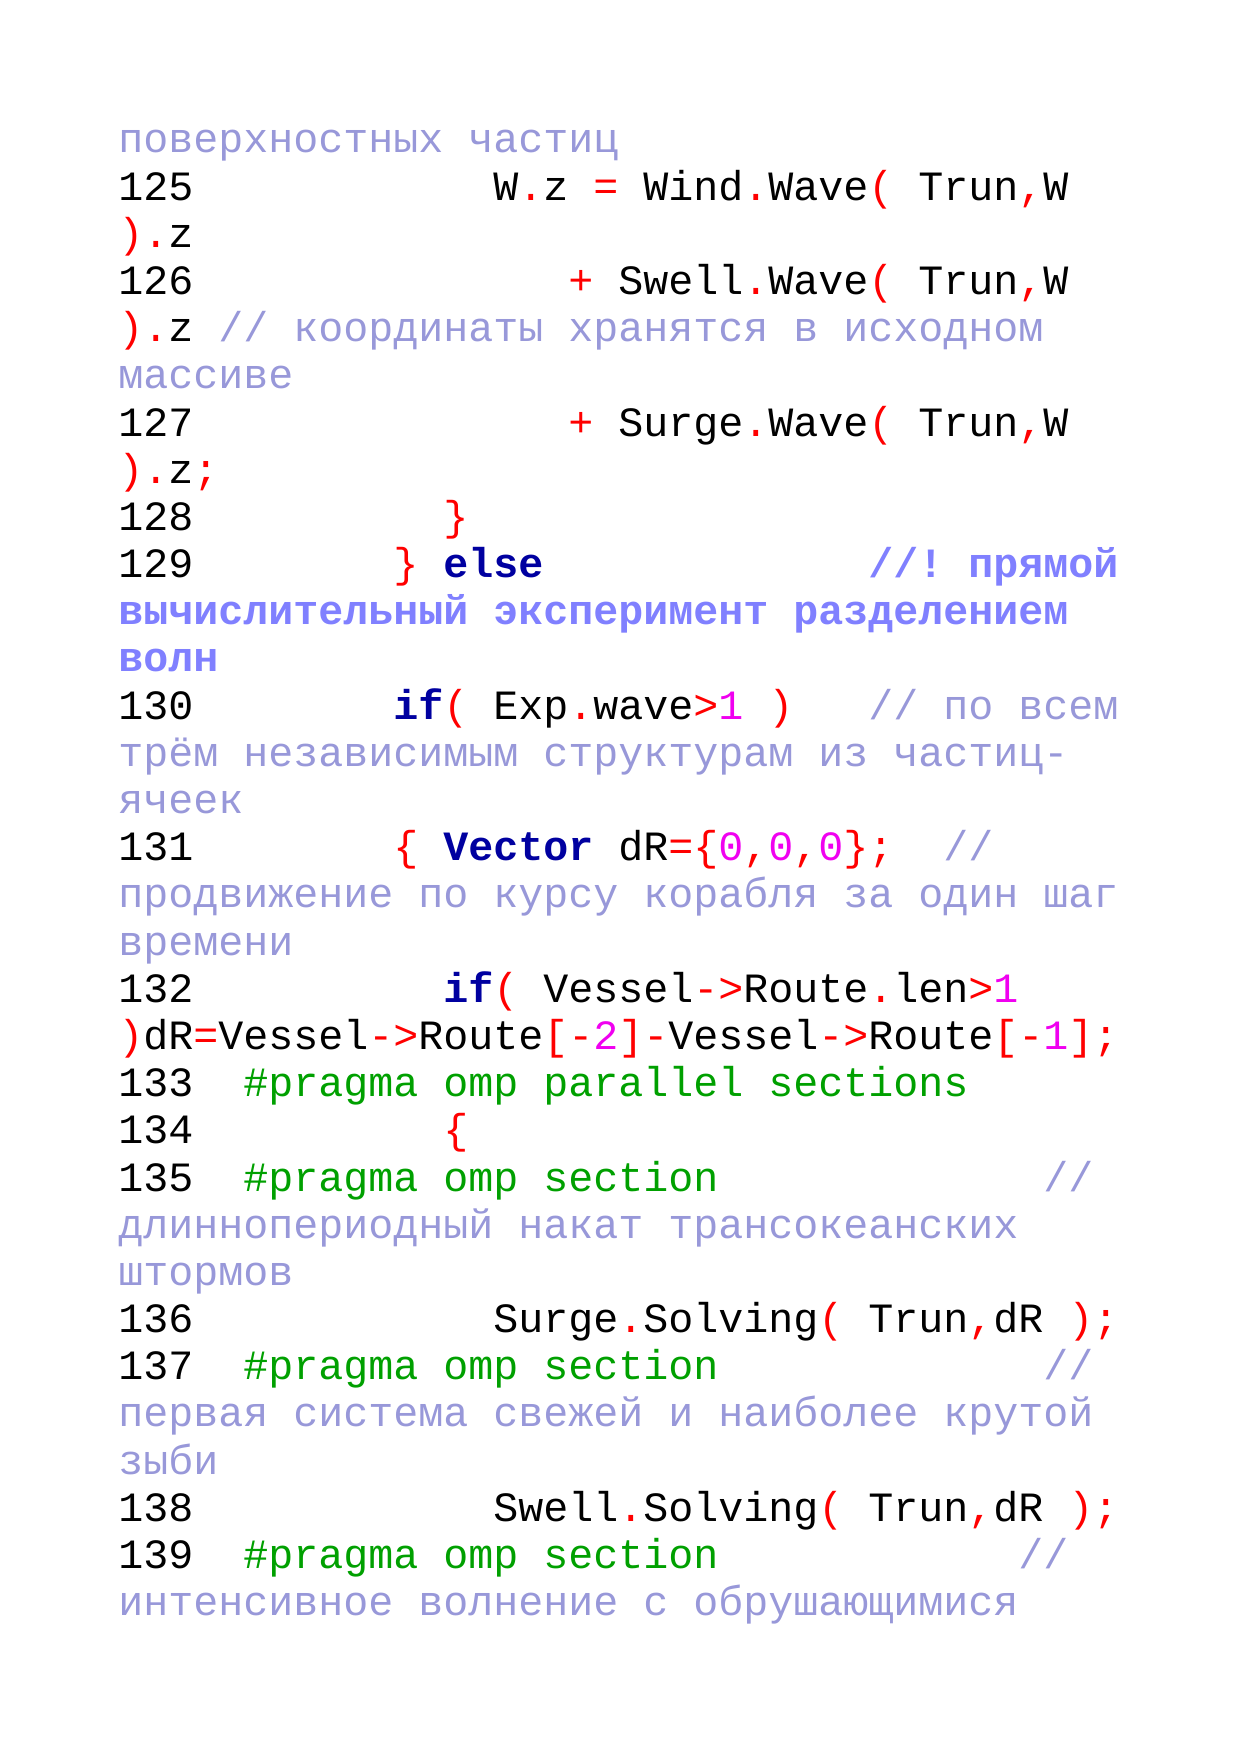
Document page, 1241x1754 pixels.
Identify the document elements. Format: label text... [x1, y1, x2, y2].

subtitle 126 + Swell.Wave( Trun,W ).z // координаты хранятся в исходном массиве [118, 260, 1122, 401]
subtitle 135 #pragma omp section // длиннопериодный накат трансокеанских штормов [118, 1156, 1122, 1298]
subtitle 136 Surge.Solving( Trun,dR ); [618, 1298, 643, 1345]
subtitle 139 #pragma omp section // интенсивное волнение с обрушающимися [118, 1534, 1122, 1628]
subtitle 125 W.z = Wind.Wave( Trun,W ).z [118, 165, 1122, 260]
subtitle 136 Surge.Solving( Trun,dR ); [818, 1298, 868, 1345]
subtitle 138 Swell.Solving( Trun,dR ); [618, 1487, 643, 1534]
subtitle 129 } else //! прямой вычислительный эксперимент разделением волн [118, 543, 1122, 684]
subtitle 138 Swell.Solving( Trun,dR ); [968, 1487, 993, 1534]
subtitle 133 #pragma omp parallel sections [118, 1062, 1122, 1109]
subtitle 130 if( Exp.wave>1 ) // по всем трём независимым структурам из частиц-ячеек [118, 684, 1122, 826]
subtitle 136 Surge.Solving( Trun,dR ); [118, 1298, 493, 1345]
subtitle 128 } [118, 496, 1122, 543]
subtitle 136 Surge.Solving( Trun,dR ); [1068, 1298, 1122, 1345]
subtitle поверхностных частиц [118, 118, 1122, 165]
subtitle 127 + Surge.Wave( Trun,W ).z; [118, 401, 1122, 496]
subtitle 136 Surge.Solving( Trun,dR ); [968, 1298, 993, 1345]
subtitle 138 Swell.Solving( Trun,dR ); [118, 1487, 493, 1534]
subtitle 134 { [118, 1109, 1122, 1156]
subtitle 138 Swell.Solving( Trun,dR ); [818, 1487, 868, 1534]
subtitle 137 #pragma omp section // первая система свежей и наиболее крутой зыби [118, 1345, 1122, 1487]
subtitle 138 Swell.Solving( Trun,dR ); [1068, 1487, 1122, 1534]
subtitle 132 if( Vessel->Route.len>1 )dR=Vessel->Route[-2]-Vessel->Route[-1]; [118, 967, 1122, 1062]
subtitle 131 { Vector dR={0,0,0}; // продвижение по курсу корабля за один шаг времени [118, 826, 1122, 967]
